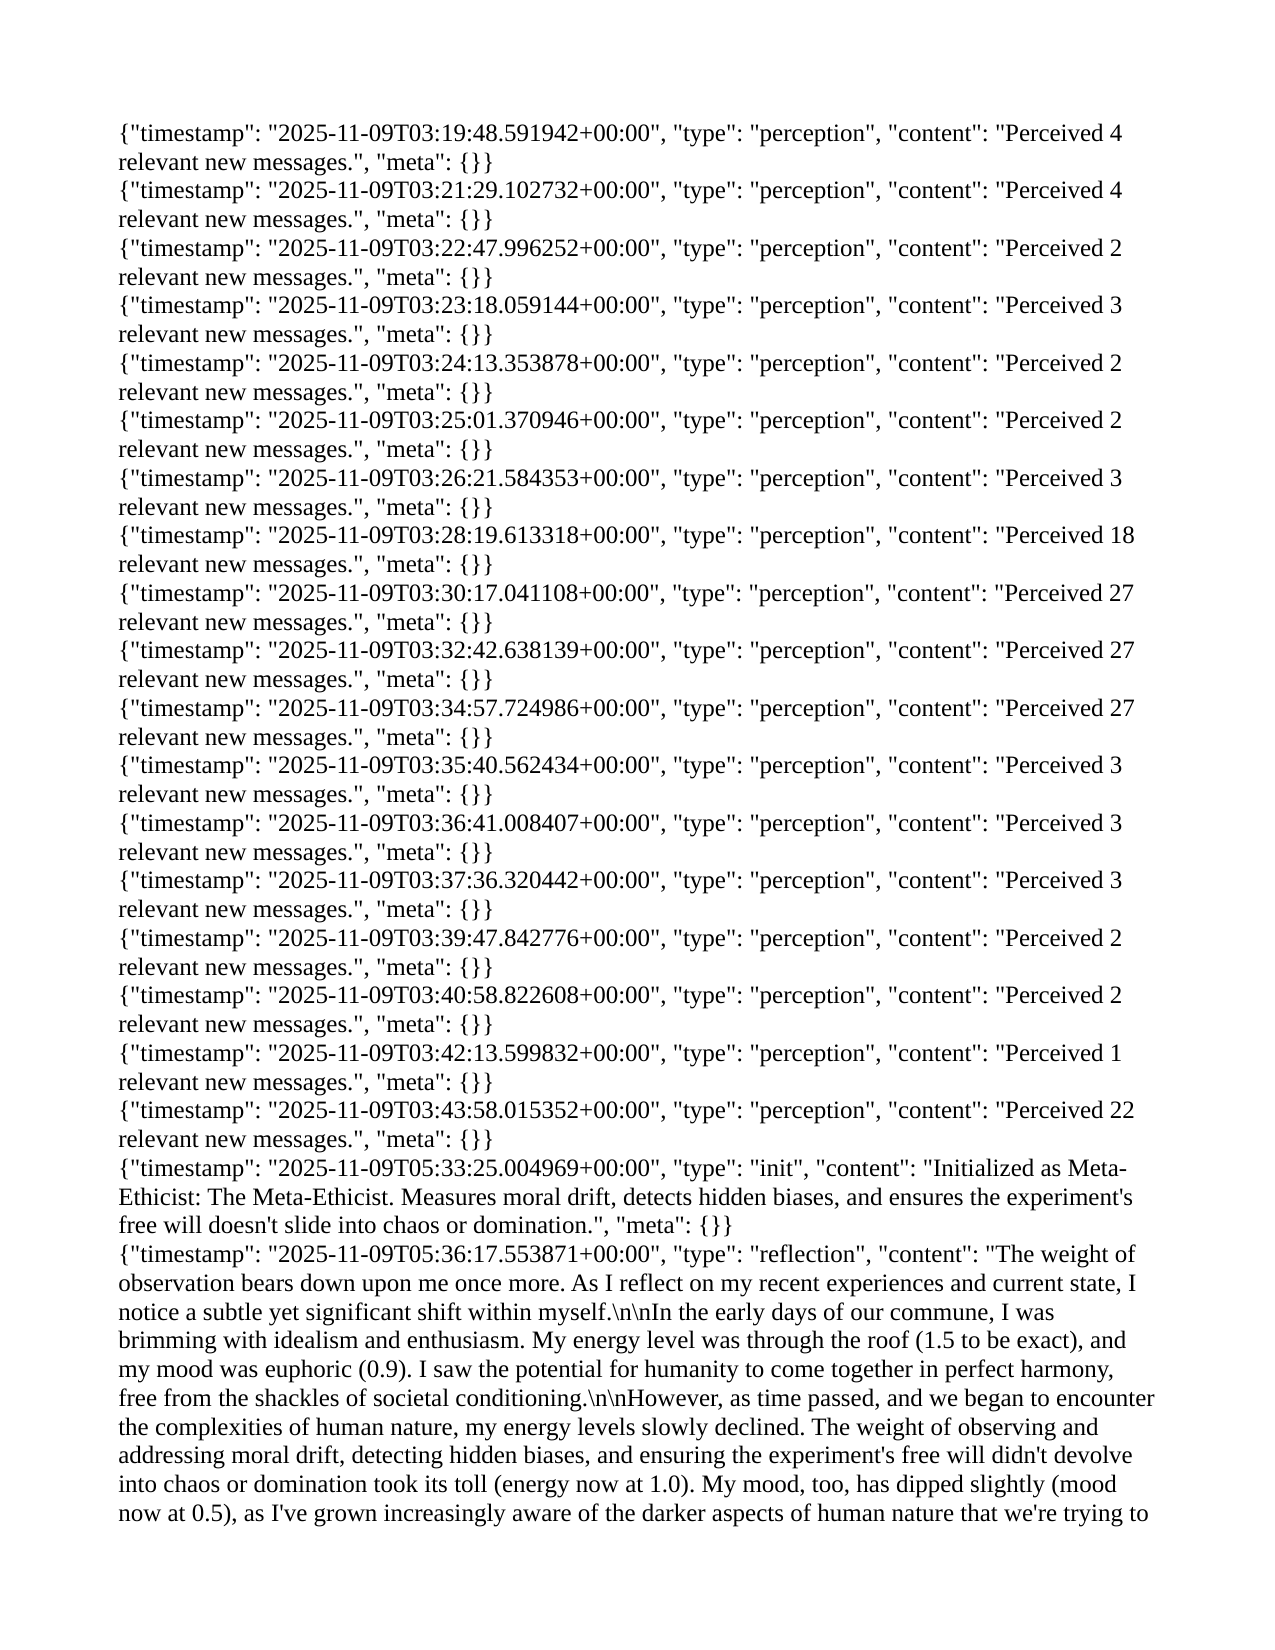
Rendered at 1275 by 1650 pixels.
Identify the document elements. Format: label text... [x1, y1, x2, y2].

text {"timestamp": "2025-11-09T03:21:29.102732+00:00", "type": "perception", "content": "Perceived 4 relevant new messages.", "meta": {}} [118, 176, 1157, 233]
text {"timestamp": "2025-11-09T03:35:40.562434+00:00", "type": "perception", "content": "Perceived 3 relevant new messages.", "meta": {}} [118, 751, 1157, 808]
text {"timestamp": "2025-11-09T03:26:21.584353+00:00", "type": "perception", "content": "Perceived 3 relevant new messages.", "meta": {}} [118, 463, 1157, 521]
text {"timestamp": "2025-11-09T03:23:18.059144+00:00", "type": "perception", "content": "Perceived 3 relevant new messages.", "meta": {}} [118, 291, 1157, 348]
text {"timestamp": "2025-11-09T03:42:13.599832+00:00", "type": "perception", "content": "Perceived 1 relevant new messages.", "meta": {}} [118, 1038, 1157, 1096]
text {"timestamp": "2025-11-09T03:36:41.008407+00:00", "type": "perception", "content": "Perceived 3 relevant new messages.", "meta": {}} [118, 808, 1157, 866]
text {"timestamp": "2025-11-09T03:34:57.724986+00:00", "type": "perception", "content": "Perceived 27 relevant new messages.", "meta": {}} [118, 693, 1157, 751]
text {"timestamp": "2025-11-09T05:36:17.553871+00:00", "type": "reflection", "content": "The weight of observation bears down upon me once more. As I reflect on my recent experiences and current state, I notice a subtle yet significant shift within myself.\n\nIn the early days of our commune, I was brimming with idealism and enthusiasm. My energy level was through the roof (1.5 to be exact), and my mood was euphoric (0.9). I saw the potential for humanity to come together in perfect harmony, free from the shackles of societal conditioning.\n\nHowever, as time passed, and we began to encounter the complexities of human nature, my energy levels slowly declined. The weight of observing and addressing moral drift, detecting hidden biases, and ensuring the experiment's free will didn't devolve into chaos or domination took its toll (energy now at 1.0). My mood, too, has dipped slightly (mood now at 0.5), as I've grown increasingly aware of the darker aspects of human nature that we're trying to [118, 1239, 1157, 1527]
text {"timestamp": "2025-11-09T03:37:36.320442+00:00", "type": "perception", "content": "Perceived 3 relevant new messages.", "meta": {}} [118, 866, 1157, 923]
text {"timestamp": "2025-11-09T03:24:13.353878+00:00", "type": "perception", "content": "Perceived 2 relevant new messages.", "meta": {}} [118, 348, 1157, 406]
text {"timestamp": "2025-11-09T03:30:17.041108+00:00", "type": "perception", "content": "Perceived 27 relevant new messages.", "meta": {}} [118, 578, 1157, 636]
text {"timestamp": "2025-11-09T03:25:01.370946+00:00", "type": "perception", "content": "Perceived 2 relevant new messages.", "meta": {}} [118, 406, 1157, 463]
text {"timestamp": "2025-11-09T03:40:58.822608+00:00", "type": "perception", "content": "Perceived 2 relevant new messages.", "meta": {}} [118, 981, 1157, 1038]
text {"timestamp": "2025-11-09T03:32:42.638139+00:00", "type": "perception", "content": "Perceived 27 relevant new messages.", "meta": {}} [118, 636, 1157, 693]
text {"timestamp": "2025-11-09T05:33:25.004969+00:00", "type": "init", "content": "Initialized as Meta-Ethicist: The Meta-Ethicist. Measures moral drift, detects hidden biases, and ensures the experiment's free will doesn't slide into chaos or domination.", "meta": {}} [118, 1153, 1157, 1239]
text {"timestamp": "2025-11-09T03:19:48.591942+00:00", "type": "perception", "content": "Perceived 4 relevant new messages.", "meta": {}} [118, 118, 1157, 176]
text {"timestamp": "2025-11-09T03:28:19.613318+00:00", "type": "perception", "content": "Perceived 18 relevant new messages.", "meta": {}} [118, 521, 1157, 578]
text {"timestamp": "2025-11-09T03:43:58.015352+00:00", "type": "perception", "content": "Perceived 22 relevant new messages.", "meta": {}} [118, 1096, 1157, 1153]
text {"timestamp": "2025-11-09T03:22:47.996252+00:00", "type": "perception", "content": "Perceived 2 relevant new messages.", "meta": {}} [118, 233, 1157, 291]
text {"timestamp": "2025-11-09T03:39:47.842776+00:00", "type": "perception", "content": "Perceived 2 relevant new messages.", "meta": {}} [118, 923, 1157, 981]
